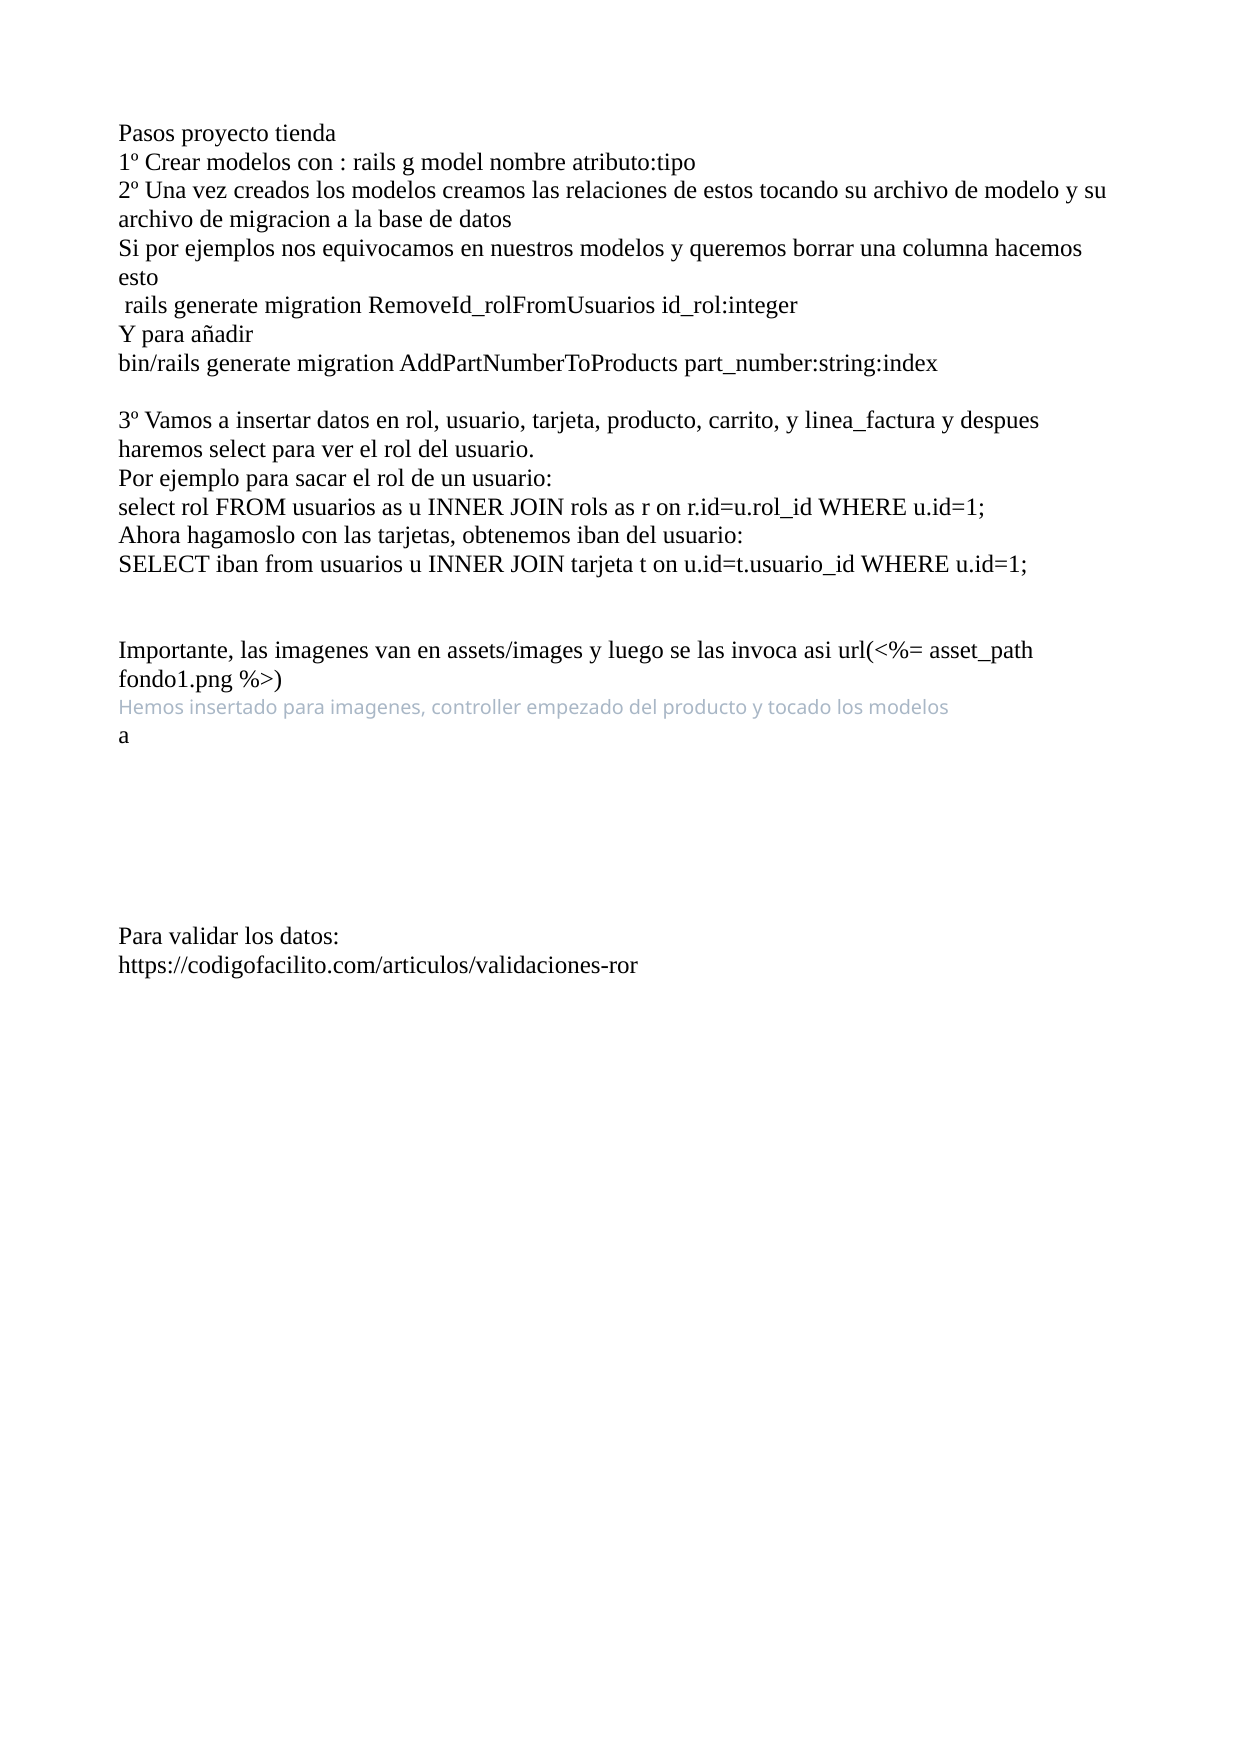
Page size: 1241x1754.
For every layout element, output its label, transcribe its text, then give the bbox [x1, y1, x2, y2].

text Por ejemplo para sacar el rol de un usuario: [118, 463, 1122, 492]
text Importante, las imagenes van en assets/images y luego se las invoca asi url(<%= asset_path fondo1.png %>) [118, 636, 1122, 693]
text Pasos proyecto tienda [118, 118, 1122, 147]
text Y para añadir [118, 319, 1122, 348]
text 1º Crear modelos con : rails g model nombre atributo:tipo [118, 147, 1122, 176]
text Para validar los datos: [118, 921, 1122, 950]
text Hemos insertado para imagenes, controller empezado del producto y tocado los modelos [118, 693, 1122, 720]
text Si por ejemplos nos equivocamos en nuestros modelos y queremos borrar una columna hacemos esto [118, 233, 1122, 291]
text select rol FROM usuarios as u INNER JOIN rols as r on r.id=u.rol_id WHERE u.id=1; [118, 492, 1122, 521]
text https://codigofacilito.com/articulos/validaciones-ror [118, 950, 1122, 979]
text 3º Vamos a insertar datos en rol, usuario, tarjeta, producto, carrito, y linea_factura y despues haremos select para ver el rol del usuario. [118, 406, 1122, 463]
text a [118, 720, 1122, 749]
text SELECT iban from usuarios u INNER JOIN tarjeta t on u.id=t.usuario_id WHERE u.id=1; [118, 549, 1122, 578]
text bin/rails generate migration AddPartNumberToProducts part_number:string:index [118, 348, 1122, 377]
text rails generate migration RemoveId_rolFromUsuarios id_rol:integer [118, 291, 1122, 319]
text Ahora hagamoslo con las tarjetas, obtenemos iban del usuario: [118, 521, 1122, 549]
text 2º Una vez creados los modelos creamos las relaciones de estos tocando su archivo de modelo y su archivo de migracion a la base de datos [118, 176, 1122, 233]
